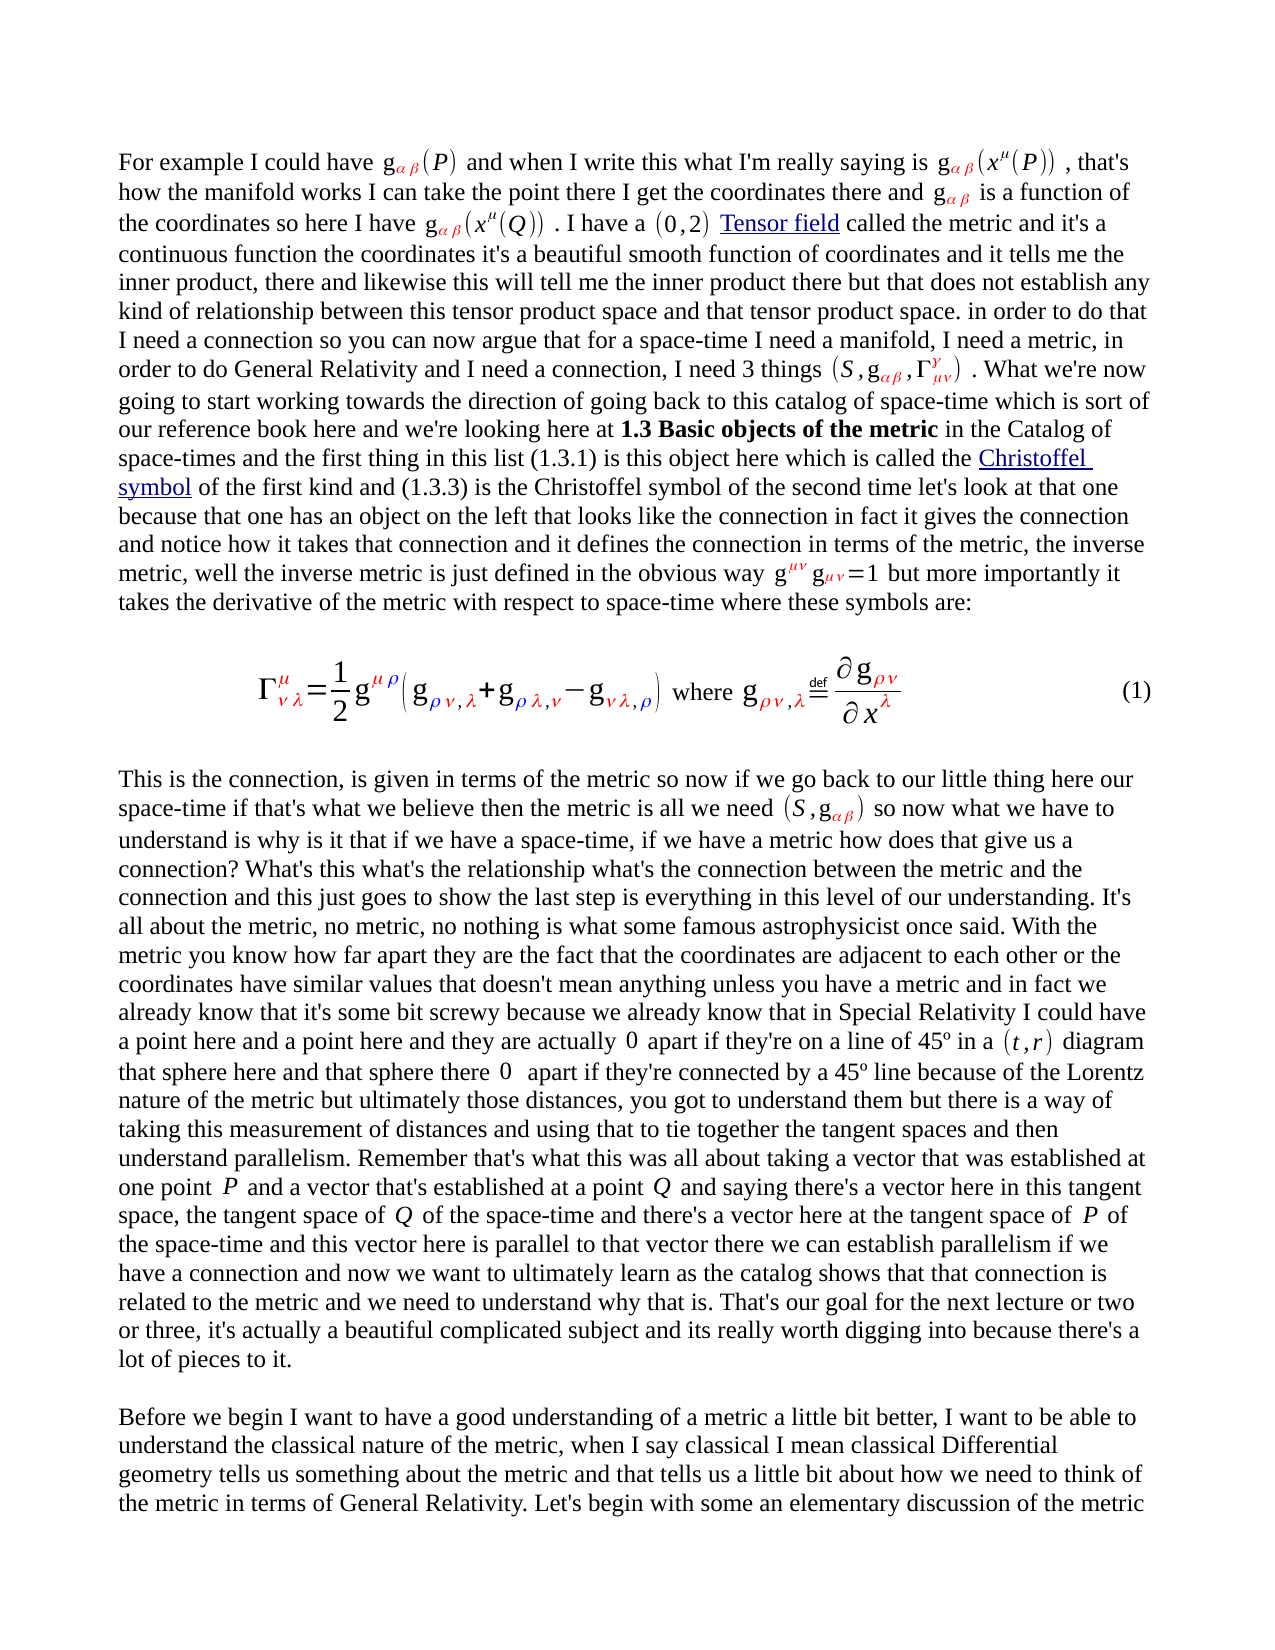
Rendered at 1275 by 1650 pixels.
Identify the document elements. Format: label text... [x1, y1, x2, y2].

text kind of relationship between this tensor product space and that tensor product space. in order to do that I need a connection so you can now argue that for a space-time I need a manifold, I need a metric, in order to do General Relativity and I need a connection, I need 3 things. What we're now going to start working towards the direction of going back to this catalog of space-time which is sort of our reference book here and we're looking here at 1.3 Basic objects of the metric in the Catalog of space-times and the first thing in this list (1.3.1) is this object here which is called the Christoffel symbol of the first kind and (1.3.3) is the Christoffel symbol of the second time let's look at that one because that one has an object on the left that looks like the connection in fact it gives the connection and notice how it takes that connection and it defines the connection in terms of the metric, the inverse metric, well the inverse metric is just defined in the obvious waybut more importantly it takes the derivative of the metric with respect to space-time where these symbols are: [118, 296, 1157, 616]
text continuous function the coordinates it's a beautiful smooth function of coordinates and it tells me the inner product, there and likewise this will tell me the inner product there but that does not establish any [118, 239, 1157, 296]
text This is the connection, is given in terms of the metric so now if we go back to our little thing here our [118, 764, 1157, 793]
text space-time if that's what we believe then the metric is all we needso now what we have to understand is why is it that if we have a space-time, if we have a metric how does that give us a connection? What's this what's the relationship what's the connection between the metric and the connection and this just goes to show the last step is everything in this level of our understanding. It's all about the metric, no metric, no nothing is what some famous astrophysicist once said. With the metric you know how far apart they are the fact that the coordinates are adjacent to each other or the coordinates have similar values that doesn't mean anything unless you have a metric and in fact we already know that it's some bit screwy because we already know that in Special Relativity I could have a point here and a point here and they are actuallyapart if they're on a line of 45º in adiagram that sphere here and that sphere there apart if they're connected by a 45º line because of the Lorentz nature of the metric but ultimately those distances, you got to understand them but there is a way of taking this measurement of distances and using that to tie together the tangent spaces and then understand parallelism. Remember that's what this was all about taking a vector that was established at one pointand a vector that's established at a pointand saying there's a vector here in this tangent space, the tangent space ofof the space-time and there's a vector here at the tangent space ofof the space-time and this vector here is parallel to that vector there we can establish parallelism if we have a connection and now we want to ultimately learn as the catalog shows that that connection is related to the metric and we need to understand why that is. That's our goal for the next lecture or two or three, it's actually a beautiful complicated subject and its really worth digging into because there's a lot of pieces to it. [118, 793, 1157, 1373]
text Before we begin I want to have a good understanding of a metric a little bit better, I want to be able to understand the classical nature of the metric, when I say classical I mean classical Differential geometry tells us something about the metric and that tells us a little bit about how we need to think of the metric in terms of General Relativity. Let's begin with some an elementary discussion of the metric [118, 1402, 1157, 1517]
text For example I could haveand when I write this what I'm really saying is, that's how the manifold works I can take the point there I get the coordinates there andis a function of the coordinates so here I have. I have aTensor field called the metric and it's a [118, 147, 1157, 239]
table_header where [118, 645, 1041, 735]
table_header (1) [1041, 645, 1157, 735]
